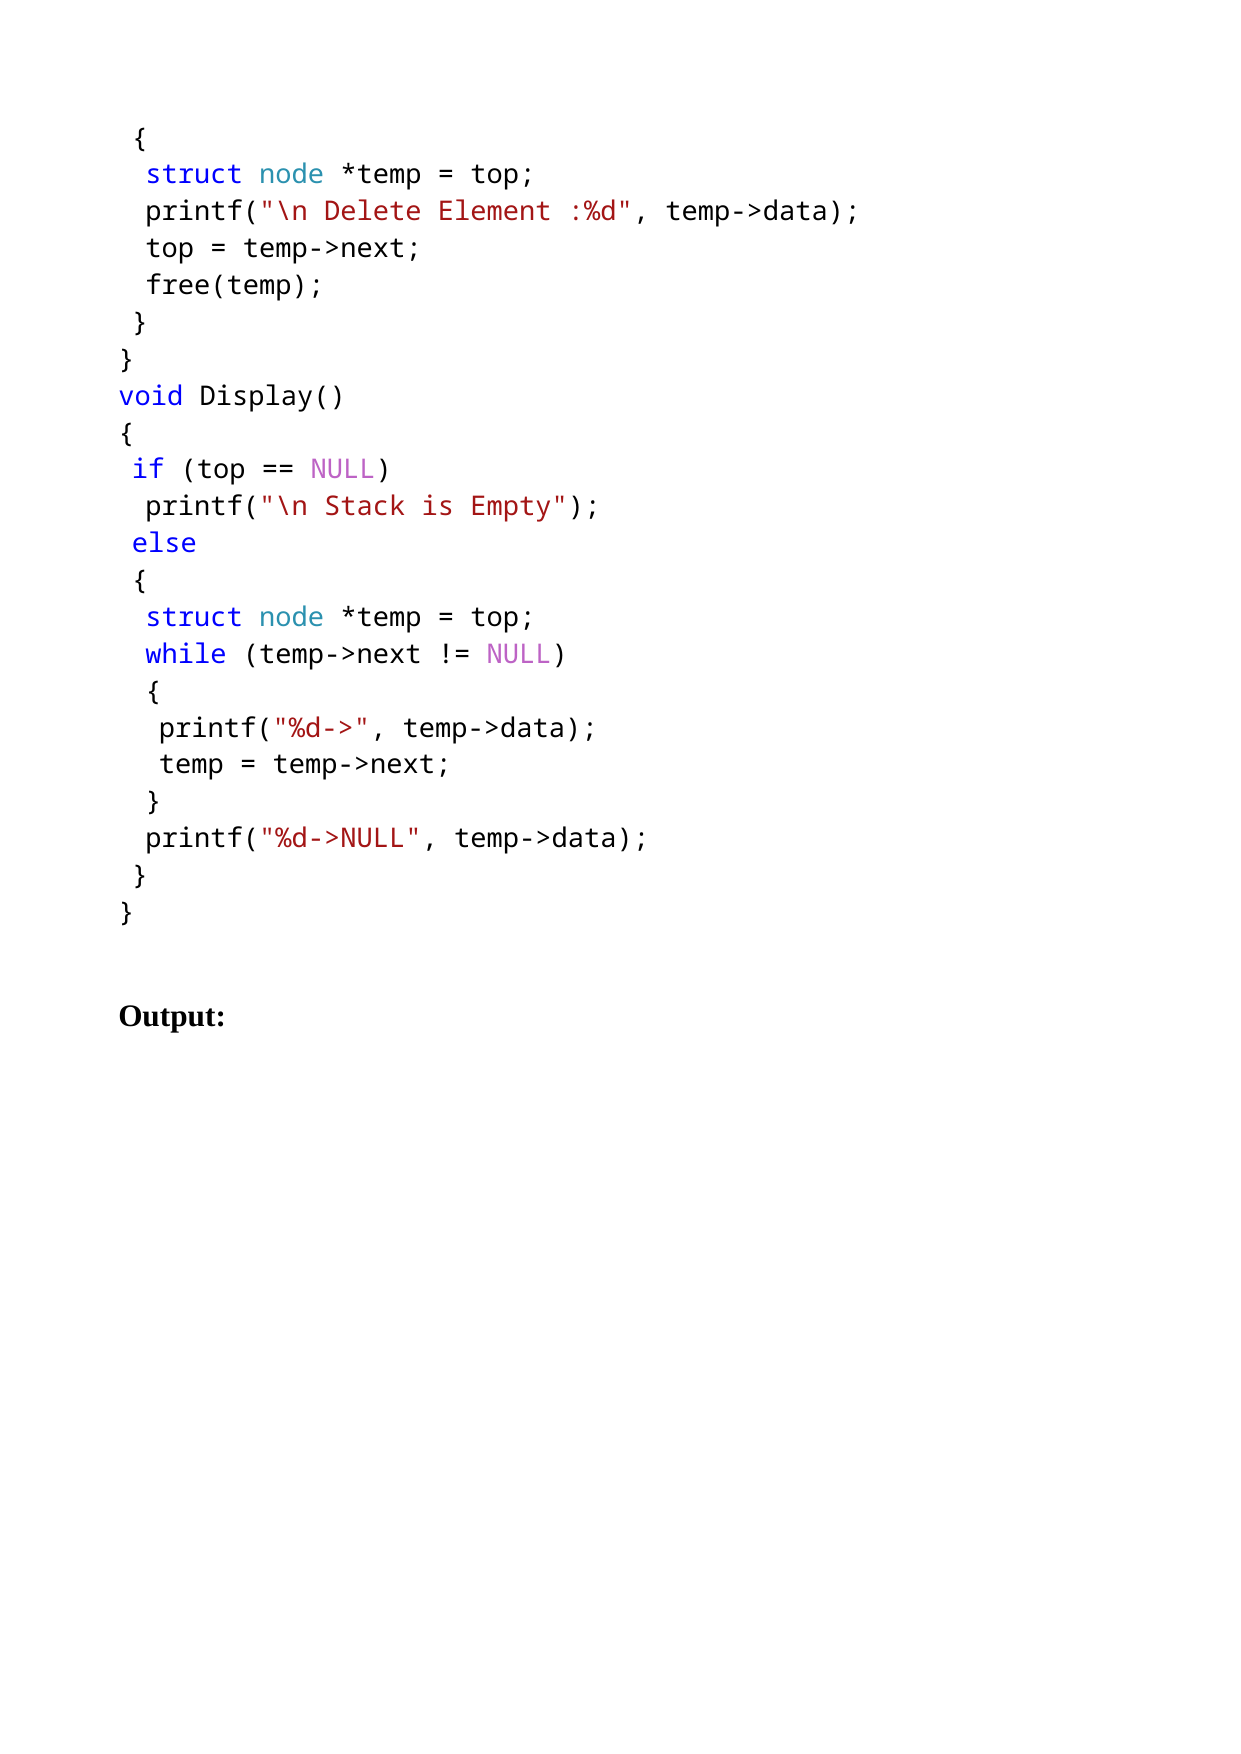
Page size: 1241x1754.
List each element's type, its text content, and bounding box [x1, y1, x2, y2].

text printf("%d->NULL", temp->data); [118, 819, 1122, 856]
text { [118, 118, 1122, 155]
text if (top == NULL) [118, 450, 1122, 487]
text else [118, 524, 1122, 561]
text top = temp->next; [118, 229, 1122, 266]
text { [118, 671, 1122, 708]
text temp = temp->next; [118, 745, 1122, 782]
text } [118, 892, 1122, 929]
text while (temp->next != NULL) [118, 634, 1122, 671]
text printf("\n Delete Element :%d", temp->data); [118, 192, 1122, 229]
text { [118, 413, 1122, 450]
text } [118, 856, 1122, 892]
text free(temp); [118, 266, 1122, 302]
text struct node *temp = top; [118, 597, 1122, 634]
text void Display() [118, 376, 1122, 413]
text { [118, 561, 1122, 597]
text } [118, 339, 1122, 376]
text } [118, 302, 1122, 339]
text struct node *temp = top; [118, 155, 1122, 192]
text printf("\n Stack is Empty"); [118, 487, 1122, 524]
text printf("%d->", temp->data); [118, 708, 1122, 745]
text } [118, 782, 1122, 819]
text Output: [118, 997, 1122, 1033]
